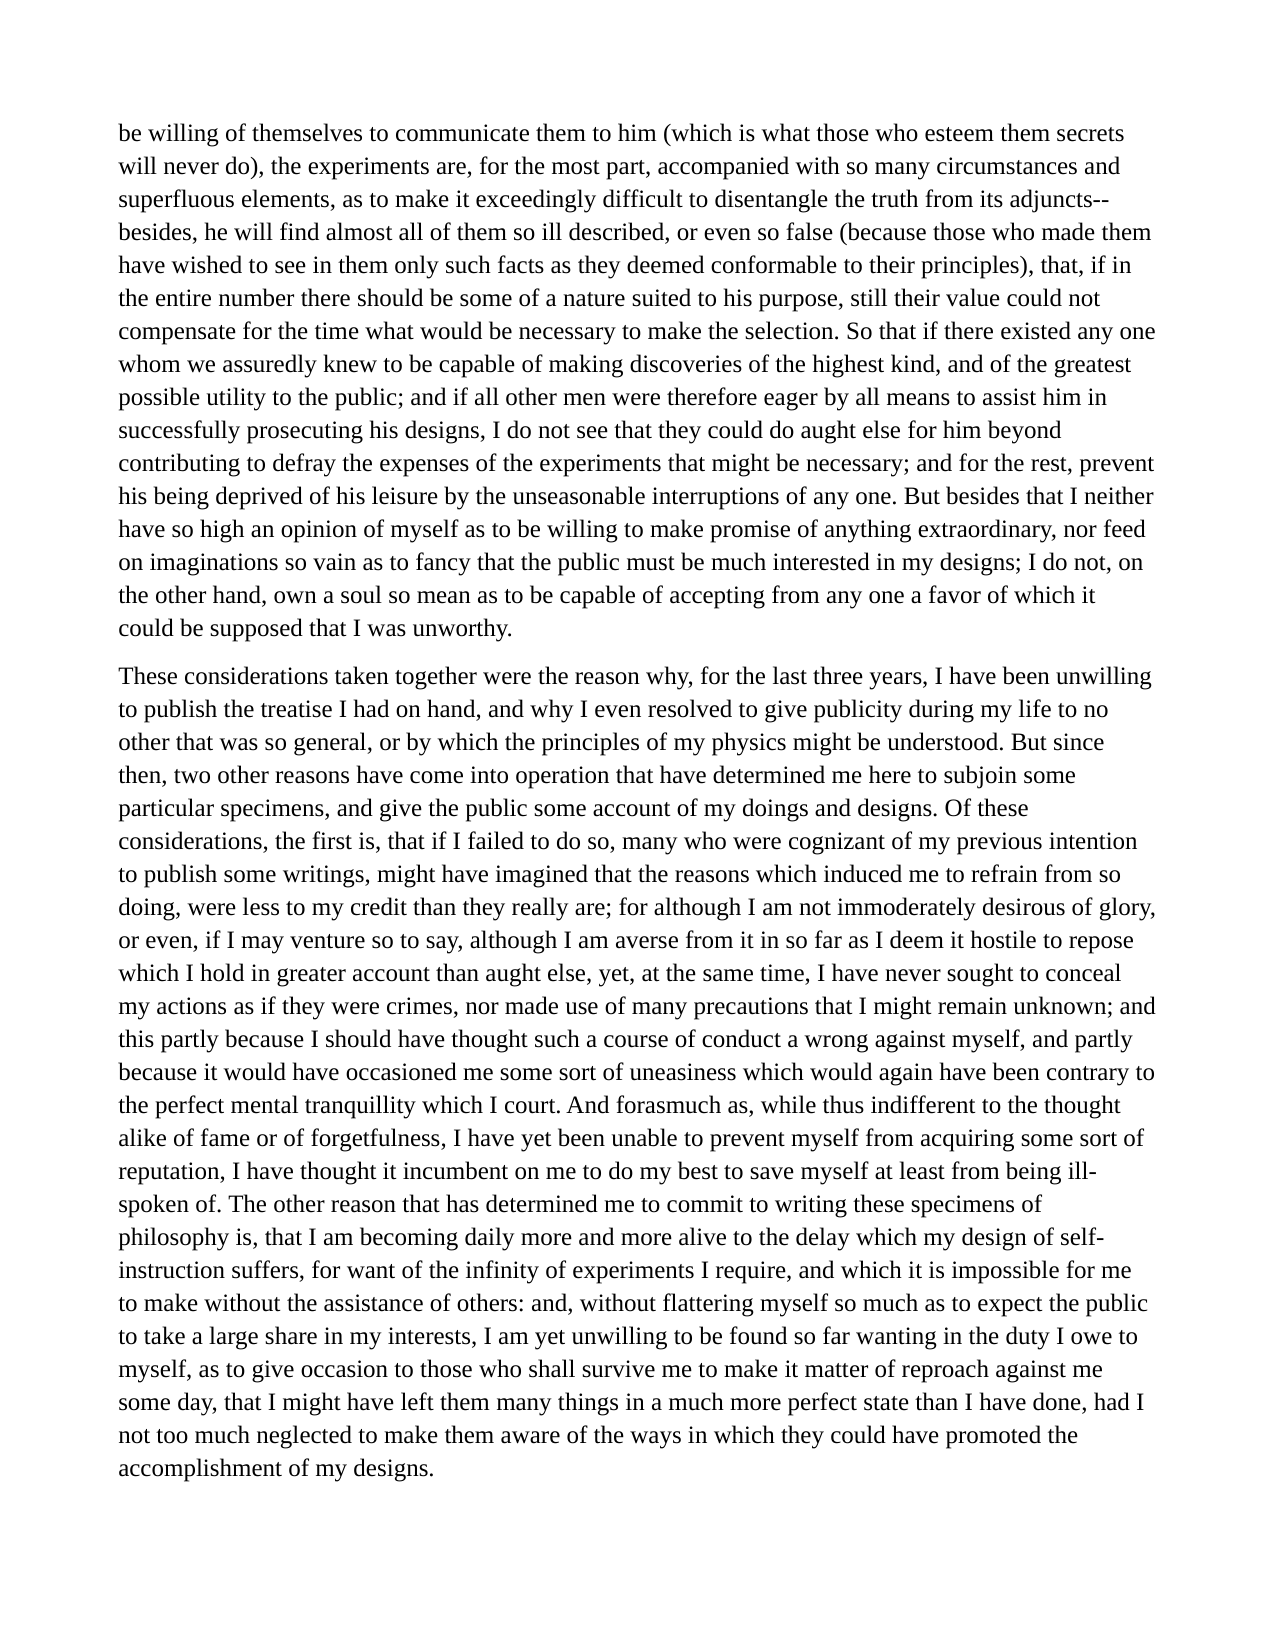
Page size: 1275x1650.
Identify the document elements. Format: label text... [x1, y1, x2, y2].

text These considerations taken together were the reason why, for the last three years, I have been unwilling to publish the treatise I had on hand, and why I even resolved to give publicity during my life to no other that was so general, or by which the principles of my physics might be understood. But since then, two other reasons have come into operation that have determined me here to subjoin some particular specimens, and give the public some account of my doings and designs. Of these considerations, the first is, that if I failed to do so, many who were cognizant of my previous intention to publish some writings, might have imagined that the reasons which induced me to refrain from so doing, were less to my credit than they really are; for although I am not immoderately desirous of glory, or even, if I may venture so to say, although I am averse from it in so far as I deem it hostile to repose which I hold in greater account than aught else, yet, at the same time, I have never sought to conceal my actions as if they were crimes, nor made use of many precautions that I might remain unknown; and this partly because I should have thought such a course of conduct a wrong against myself, and partly because it would have occasioned me some sort of uneasiness which would again have been contrary to the perfect mental tranquillity which I court. And forasmuch as, while thus indifferent to the thought alike of fame or of forgetfulness, I have yet been unable to prevent myself from acquiring some sort of reputation, I have thought it incumbent on me to do my best to save myself at least from being ill-spoken of. The other reason that has determined me to commit to writing these specimens of philosophy is, that I am becoming daily more and more alive to the delay which my design of self-instruction suffers, for want of the infinity of experiments I require, and which it is impossible for me to make without the assistance of others: and, without flattering myself so much as to expect the public to take a large share in my interests, I am yet unwilling to be found so far wanting in the duty I owe to myself, as to give occasion to those who shall survive me to make it matter of reproach against me some day, that I might have left them many things in a much more perfect state than I have done, had I not too much neglected to make them aware of the ways in which they could have promoted the accomplishment of my designs. [118, 661, 1157, 1482]
text be willing of themselves to communicate them to him (which is what those who esteem them secrets will never do), the experiments are, for the most part, accompanied with so many circumstances and superfluous elements, as to make it exceedingly difficult to disentangle the truth from its adjuncts--besides, he will find almost all of them so ill described, or even so false (because those who made them have wished to see in them only such facts as they deemed conformable to their principles), that, if in the entire number there should be some of a nature suited to his purpose, still their value could not compensate for the time what would be necessary to make the selection. So that if there existed any one whom we assuredly knew to be capable of making discoveries of the highest kind, and of the greatest possible utility to the public; and if all other men were therefore eager by all means to assist him in successfully prosecuting his designs, I do not see that they could do aught else for him beyond contributing to defray the expenses of the experiments that might be necessary; and for the rest, prevent his being deprived of his leisure by the unseasonable interruptions of any one. But besides that I neither have so high an opinion of myself as to be willing to make promise of anything extraordinary, nor feed on imaginations so vain as to fancy that the public must be much interested in my designs; I do not, on the other hand, own a soul so mean as to be capable of accepting from any one a favor of which it could be supposed that I was unworthy. [118, 118, 1157, 642]
